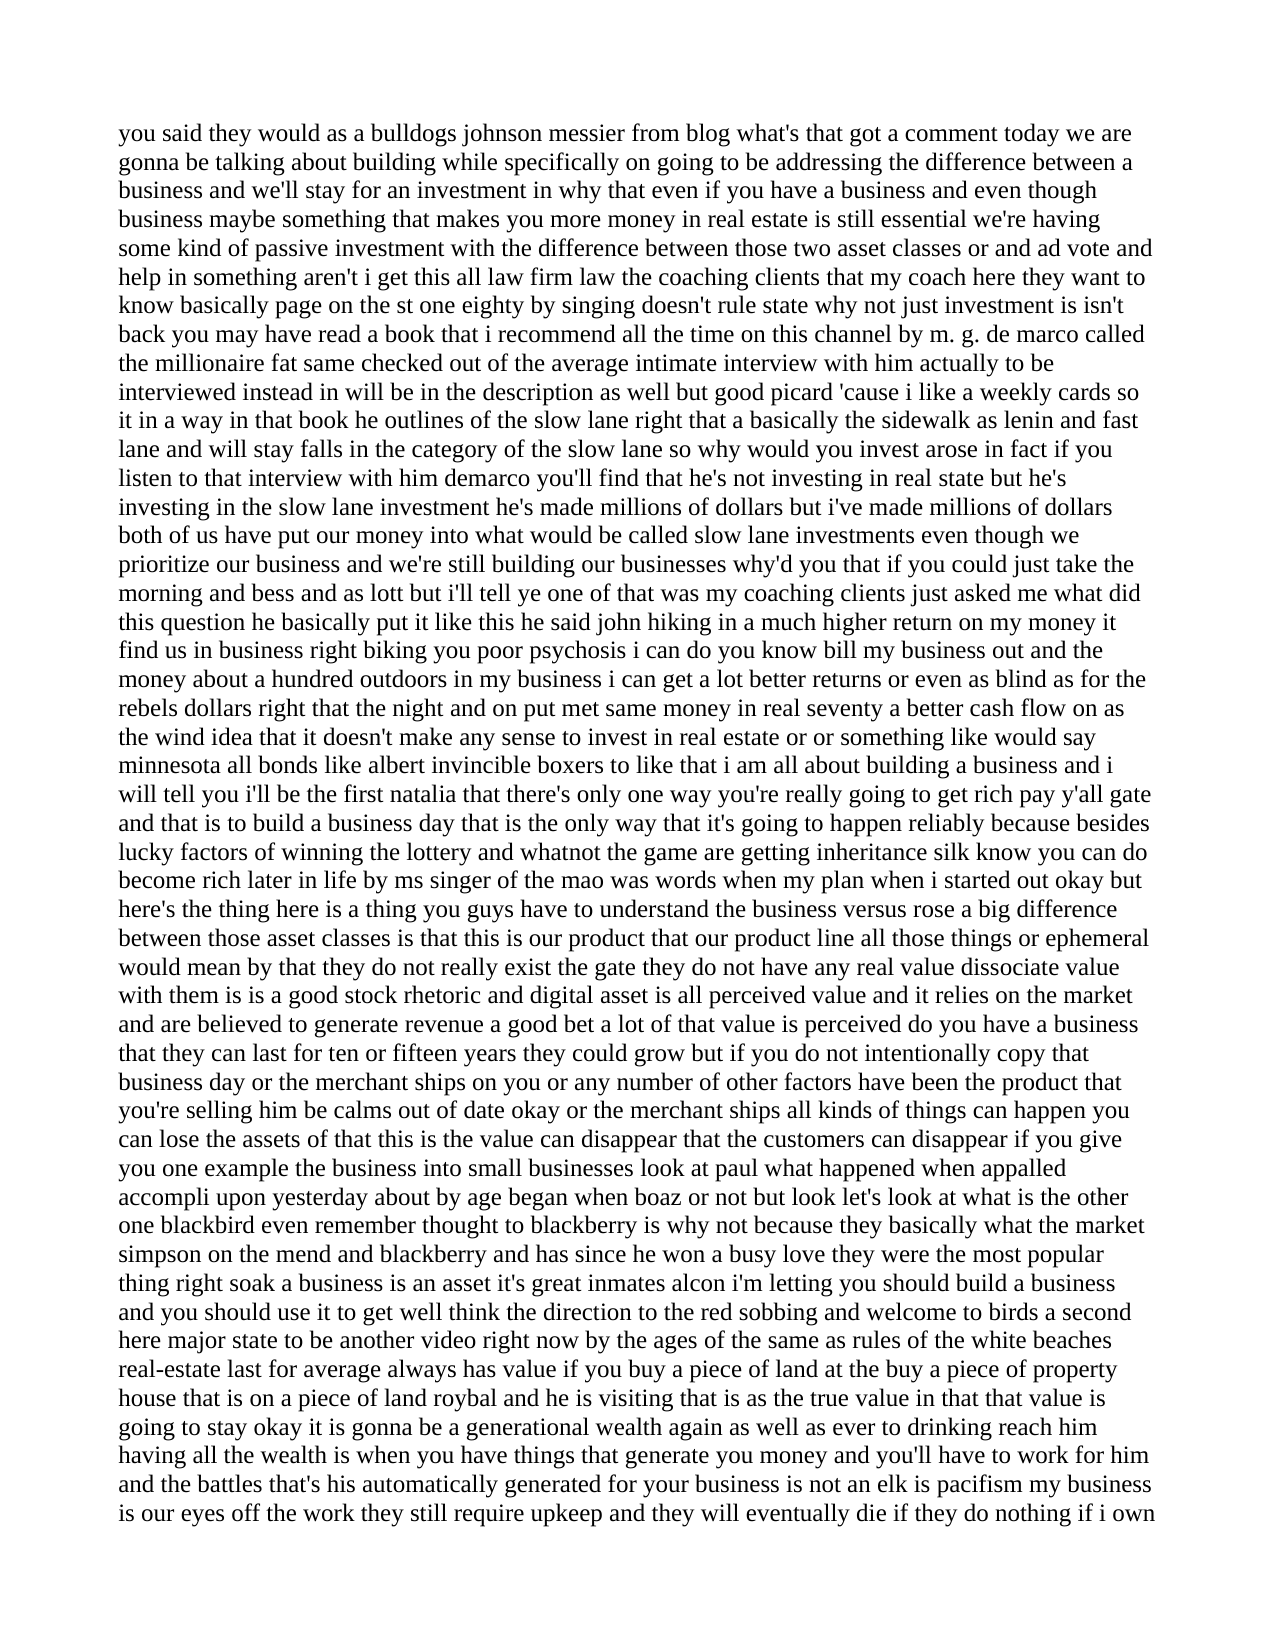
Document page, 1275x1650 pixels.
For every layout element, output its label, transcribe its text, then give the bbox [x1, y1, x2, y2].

text you said they would as a bulldogs johnson messier from blog what's that got a comment today we are gonna be talking about building while specifically on going to be addressing the difference between a business and we'll stay for an investment in why that even if you have a business and even though business maybe something that makes you more money in real estate is still essential we're having some kind of passive investment with the difference between those two asset classes or and ad vote and help in something aren't i get this all law firm law the coaching clients that my coach here they want to know basically page on the st one eighty by singing doesn't rule state why not just investment is isn't back you may have read a book that i recommend all the time on this channel by m. g. de marco called the millionaire fat same checked out of the average intimate interview with him actually to be interviewed instead in will be in the description as well but good picard 'cause i like a weekly cards so it in a way in that book he outlines of the slow lane right that a basically the sidewalk as lenin and fast lane and will stay falls in the category of the slow lane so why would you invest arose in fact if you listen to that interview with him demarco you'll find that he's not investing in real state but he's investing in the slow lane investment he's made millions of dollars but i've made millions of dollars both of us have put our money into what would be called slow lane investments even though we prioritize our business and we're still building our businesses why'd you that if you could just take the morning and bess and as lott but i'll tell ye one of that was my coaching clients just asked me what did this question he basically put it like this he said john hiking in a much higher return on my money it find us in business right biking you poor psychosis i can do you know bill my business out and the money about a hundred outdoors in my business i can get a lot better returns or even as blind as for the rebels dollars right that the night and on put met same money in real seventy a better cash flow on as the wind idea that it doesn't make any sense to invest in real estate or or something like would say minnesota all bonds like albert invincible boxers to like that i am all about building a business and i will tell you i'll be the first natalia that there's only one way you're really going to get rich pay y'all gate and that is to build a business day that is the only way that it's going to happen reliably because besides lucky factors of winning the lottery and whatnot the game are getting inheritance silk know you can do become rich later in life by ms singer of the mao was words when my plan when i started out okay but here's the thing here is a thing you guys have to understand the business versus rose a big difference between those asset classes is that this is our product that our product line all those things or ephemeral would mean by that they do not really exist the gate they do not have any real value dissociate value with them is is a good stock rhetoric and digital asset is all perceived value and it relies on the market and are believed to generate revenue a good bet a lot of that value is perceived do you have a business that they can last for ten or fifteen years they could grow but if you do not intentionally copy that business day or the merchant ships on you or any number of other factors have been the product that you're selling him be calms out of date okay or the merchant ships all kinds of things can happen you can lose the assets of that this is the value can disappear that the customers can disappear if you give you one example the business into small businesses look at paul what happened when appalled accompli upon yesterday about by age began when boaz or not but look let's look at what is the other one blackbird even remember thought to blackberry is why not because they basically what the market simpson on the mend and blackberry and has since he won a busy love they were the most popular thing right soak a business is an asset it's great inmates alcon i'm letting you should build a business and you should use it to get well think the direction to the red sobbing and welcome to birds a second here major state to be another video right now by the ages of the same as rules of the white beaches real-estate last for average always has value if you buy a piece of land at the buy a piece of property house that is on a piece of land roybal and he is visiting that is as the true value in that that value is going to stay okay it is gonna be a generational wealth again as well as ever to drinking reach him having all the wealth is when you have things that generate you money and you'll have to work for him and the battles that's his automatically generated for your business is not an elk is pacifism my business is our eyes off the work they still require upkeep and they will eventually die if they do nothing if i own [118, 118, 1157, 1527]
